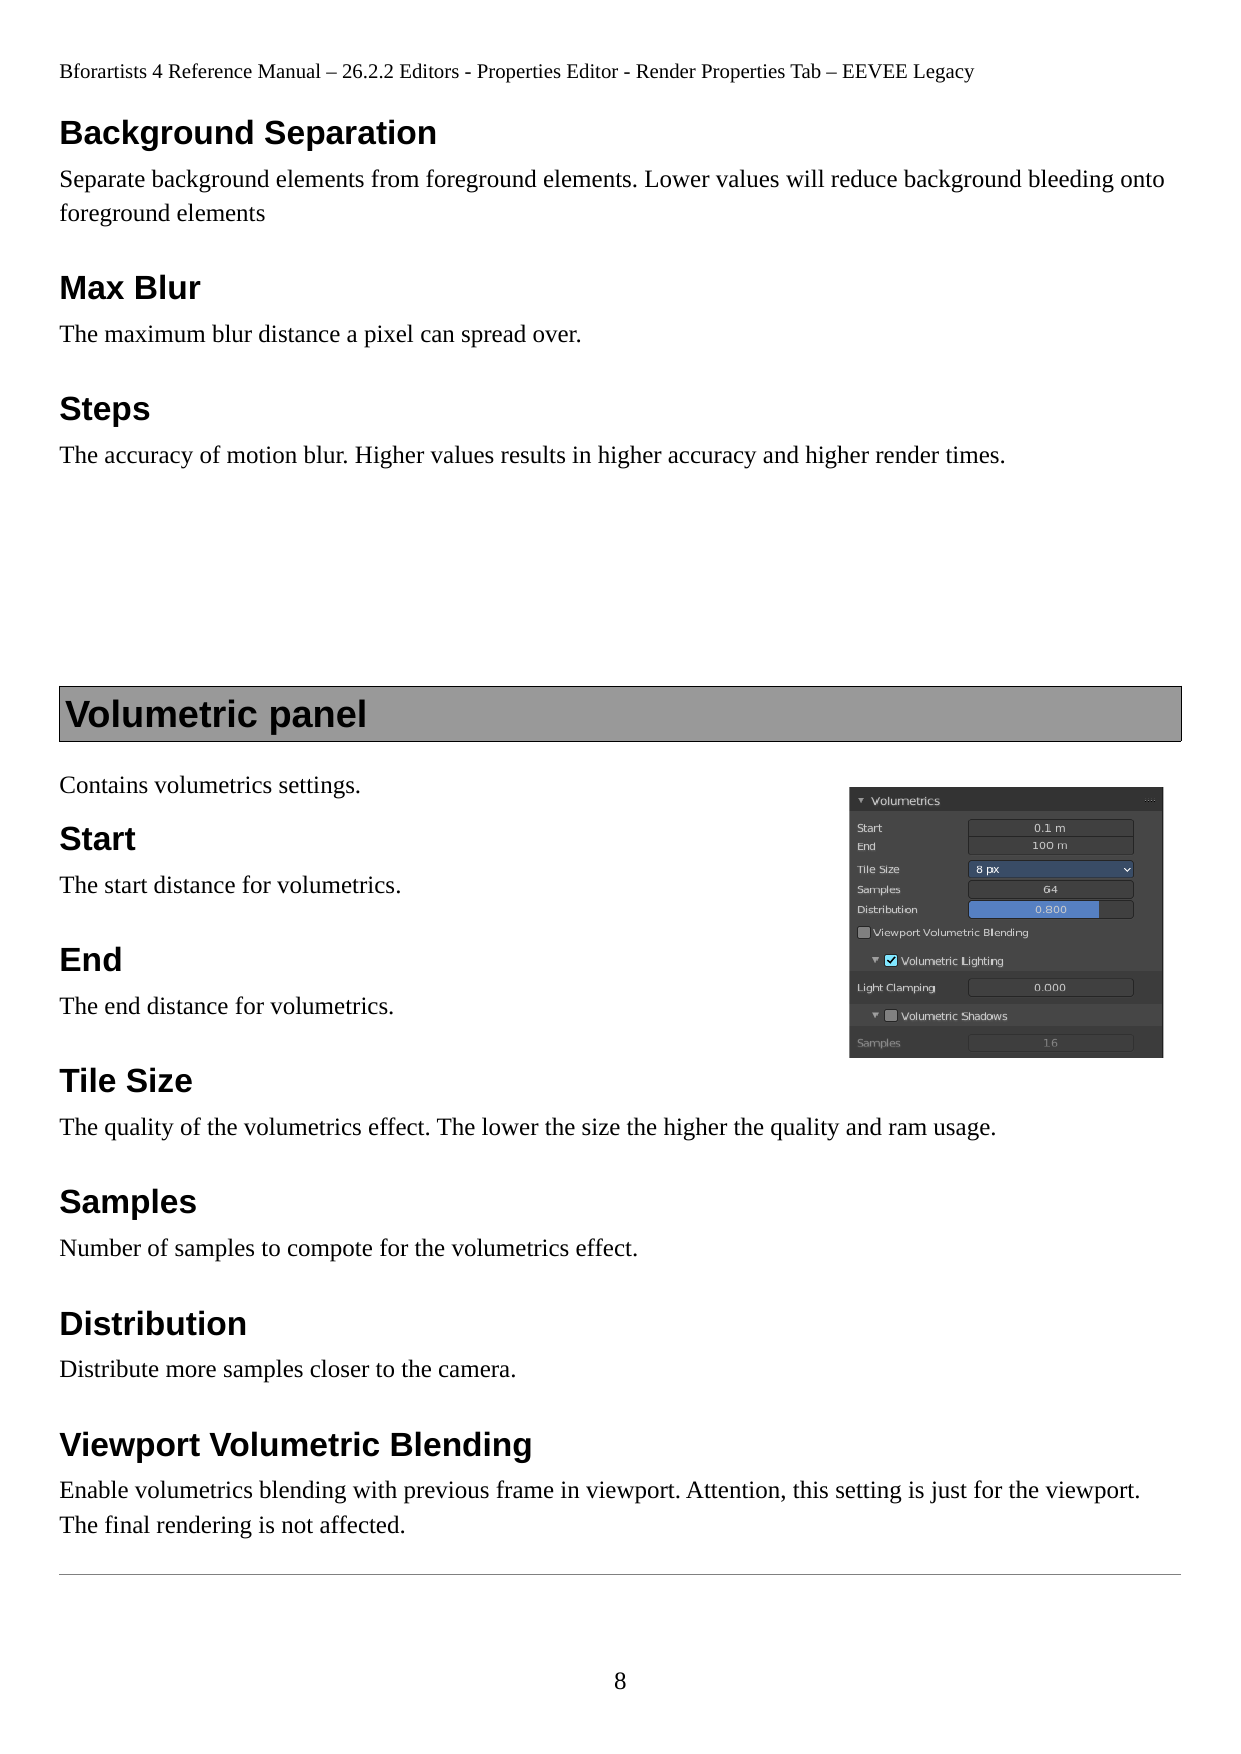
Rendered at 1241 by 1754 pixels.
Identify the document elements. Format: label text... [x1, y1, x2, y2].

text The end distance for volumetrics. [59, 991, 849, 1020]
picture [849, 787, 1164, 1058]
subtitle Tile Size [59, 1061, 1181, 1100]
subtitle Viewport Volumetric Blending [59, 1424, 1181, 1463]
subtitle [1164, 819, 1181, 858]
text Distribute more samples closer to the camera. [59, 1354, 1181, 1383]
text Separate background elements from foreground elements. Lower values will reduce background bleeding onto foreground elements [59, 164, 1181, 227]
subtitle Steps [59, 389, 1181, 428]
subtitle Start [59, 819, 849, 858]
text The accuracy of motion blur. Higher values results in higher accuracy and higher render times. [59, 440, 1181, 469]
subtitle Max Blur [59, 268, 1181, 307]
text The maximum blur distance a pixel can spread over. [59, 319, 1181, 348]
subtitle Distribution [59, 1303, 1181, 1342]
text Number of samples to compote for the volumetrics effect. [59, 1233, 1181, 1262]
table_header Volumetric panel [60, 687, 1181, 741]
text Contains volumetrics settings. [59, 770, 1181, 798]
subtitle Background Separation [59, 113, 1181, 151]
subtitle [1164, 940, 1181, 979]
text The quality of the volumetrics effect. The lower the size the higher the quality and ram usage. [59, 1112, 1181, 1141]
text Enable volumetrics blending with previous frame in viewport. Attention, this setting is just for the viewport. The final rendering is not affected. [59, 1476, 1181, 1539]
subtitle End [59, 940, 849, 979]
text The start distance for volumetrics. [59, 870, 849, 899]
subtitle Samples [59, 1182, 1181, 1221]
